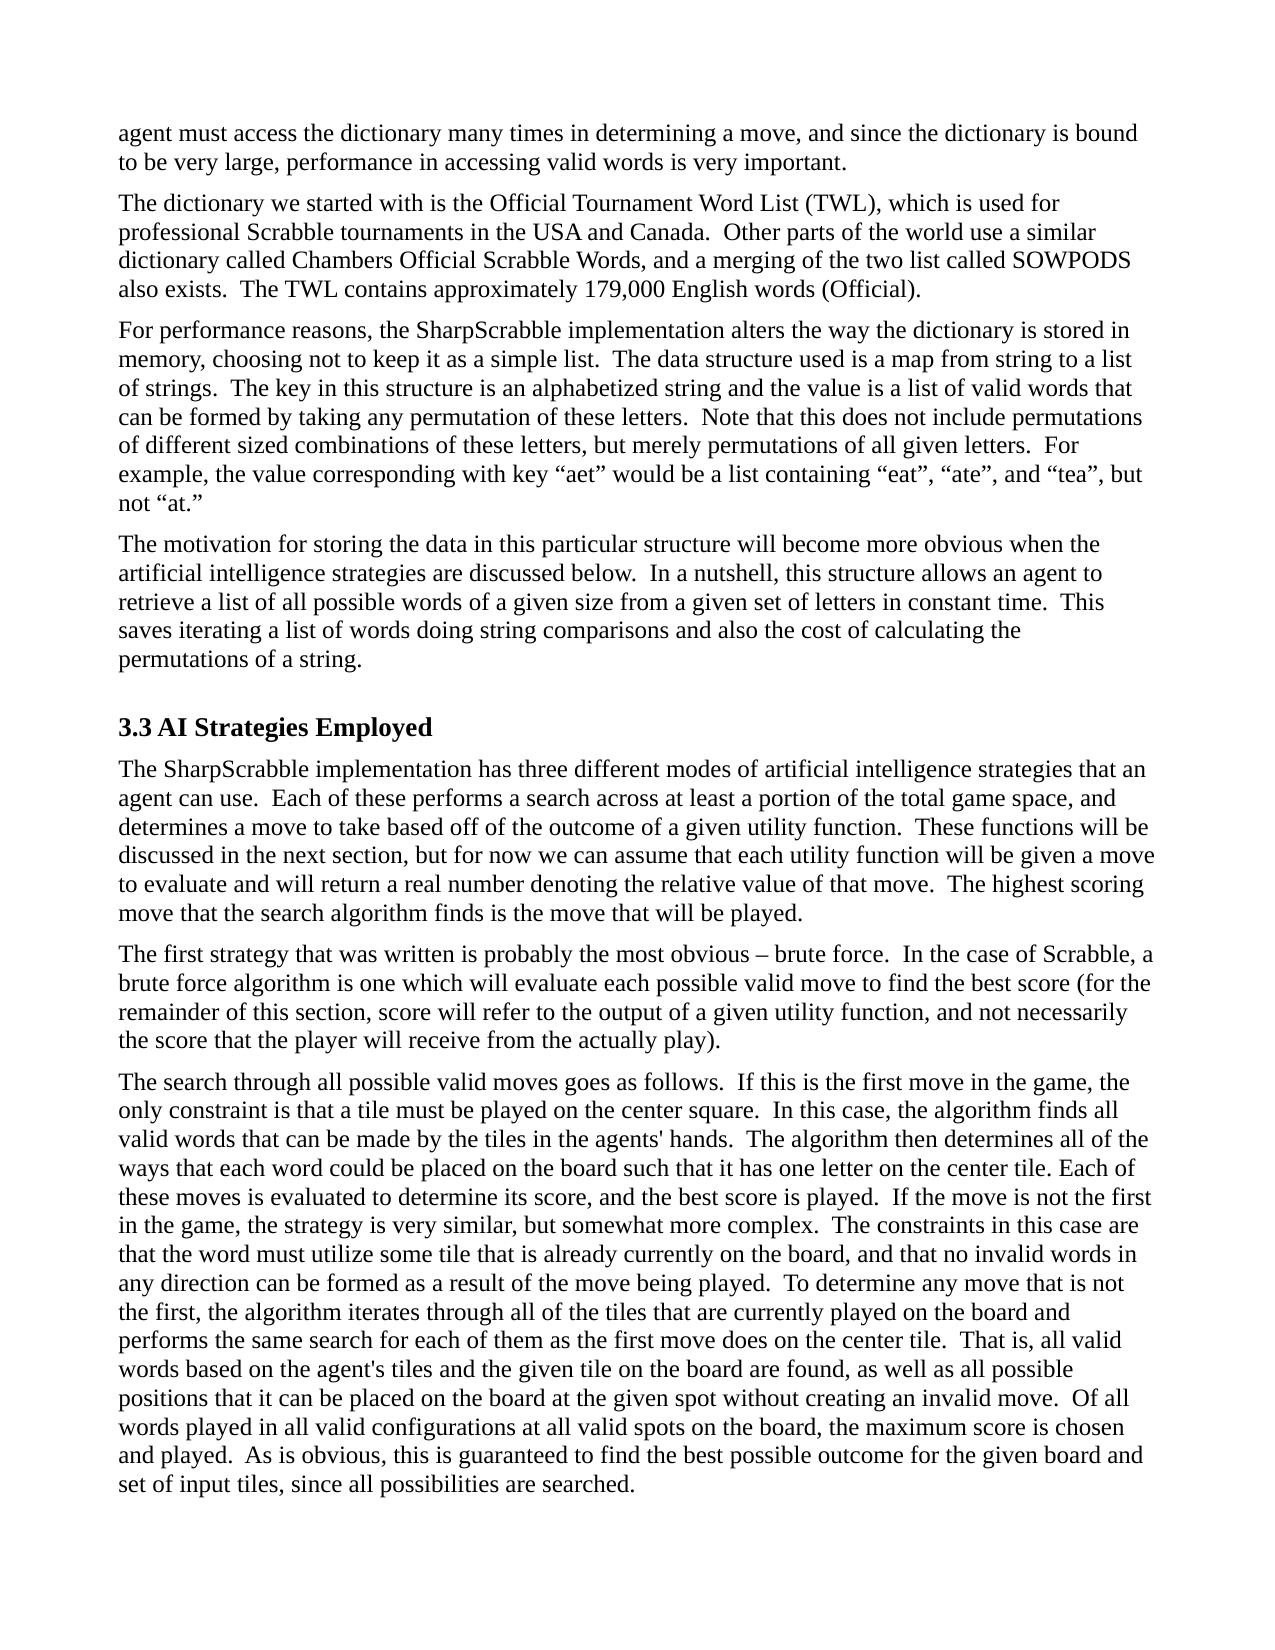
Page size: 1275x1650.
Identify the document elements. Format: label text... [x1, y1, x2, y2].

text agent must access the dictionary many times in determining a move, and since the dictionary is bound to be very large, performance in accessing valid words is very important. [118, 118, 1157, 176]
text The SharpScrabble implementation has three different modes of artificial intelligence strategies that an agent can use. Each of these performs a search across at least a portion of the total game space, and determines a move to take based off of the outcome of a given utility function. These functions will be discussed in the next section, but for now we can assume that each utility function will be given a move to evaluate and will return a real number denoting the relative value of that move. The highest scoring move that the search algorithm finds is the move that will be played. [118, 754, 1157, 927]
text The motivation for storing the data in this particular structure will become more obvious when the artificial intelligence strategies are discussed below. In a nutshell, this structure allows an agent to retrieve a list of all possible words of a given size from a given set of letters in constant time. This saves iterating a list of words doing string comparisons and also the cost of calculating the permutations of a string. [118, 529, 1157, 673]
text For performance reasons, the SharpScrabble implementation alters the way the dictionary is stored in memory, choosing not to keep it as a simple list. The data structure used is a map from string to a list of strings. The key in this structure is an alphabetized string and the value is a list of valid words that can be formed by taking any permutation of these letters. Note that this does not include permutations of different sized combinations of these letters, but merely permutations of all given letters. For example, the value corresponding with key “aet” would be a list containing “eat”, “ate”, and “tea”, but not “at.” [118, 316, 1157, 517]
text The first strategy that was written is probably the most obvious – brute force. In the case of Scrabble, a brute force algorithm is one which will evaluate each possible valid move to find the best score (for the remainder of this section, score will refer to the output of a given utility function, and not necessarily the score that the player will receive from the actually play). [118, 939, 1157, 1054]
text The search through all possible valid moves goes as follows. If this is the first move in the game, the only constraint is that a tile must be played on the center square. In this case, the algorithm finds all valid words that can be made by the tiles in the agents' hands. The algorithm then determines all of the ways that each word could be placed on the board such that it has one letter on the center tile. Each of these moves is evaluated to determine its score, and the best score is played. If the move is not the first in the game, the strategy is very similar, but somewhat more complex. The constraints in this case are that the word must utilize some tile that is already currently on the board, and that no invalid words in any direction can be formed as a result of the move being played. To determine any move that is not the first, the algorithm iterates through all of the tiles that are currently played on the board and performs the same search for each of them as the first move does on the center tile. That is, all valid words based on the agent's tiles and the given tile on the board are found, as well as all possible positions that it can be placed on the board at the given spot without creating an invalid move. Of all words played in all valid configurations at all valid spots on the board, the maximum score is chosen and played. As is obvious, this is guaranteed to find the best possible outcome for the given board and set of input tiles, since all possibilities are searched. [118, 1067, 1157, 1498]
text The dictionary we started with is the Official Tournament Word List (TWL), which is used for professional Scrabble tournaments in the USA and Canada. Other parts of the world use a similar dictionary called Chambers Official Scrabble Words, and a merging of the two list called SOWPODS also exists. The TWL contains approximately 179,000 English words (Official). [118, 188, 1157, 303]
subtitle 3.3 AI Strategies Employed [118, 711, 1157, 742]
